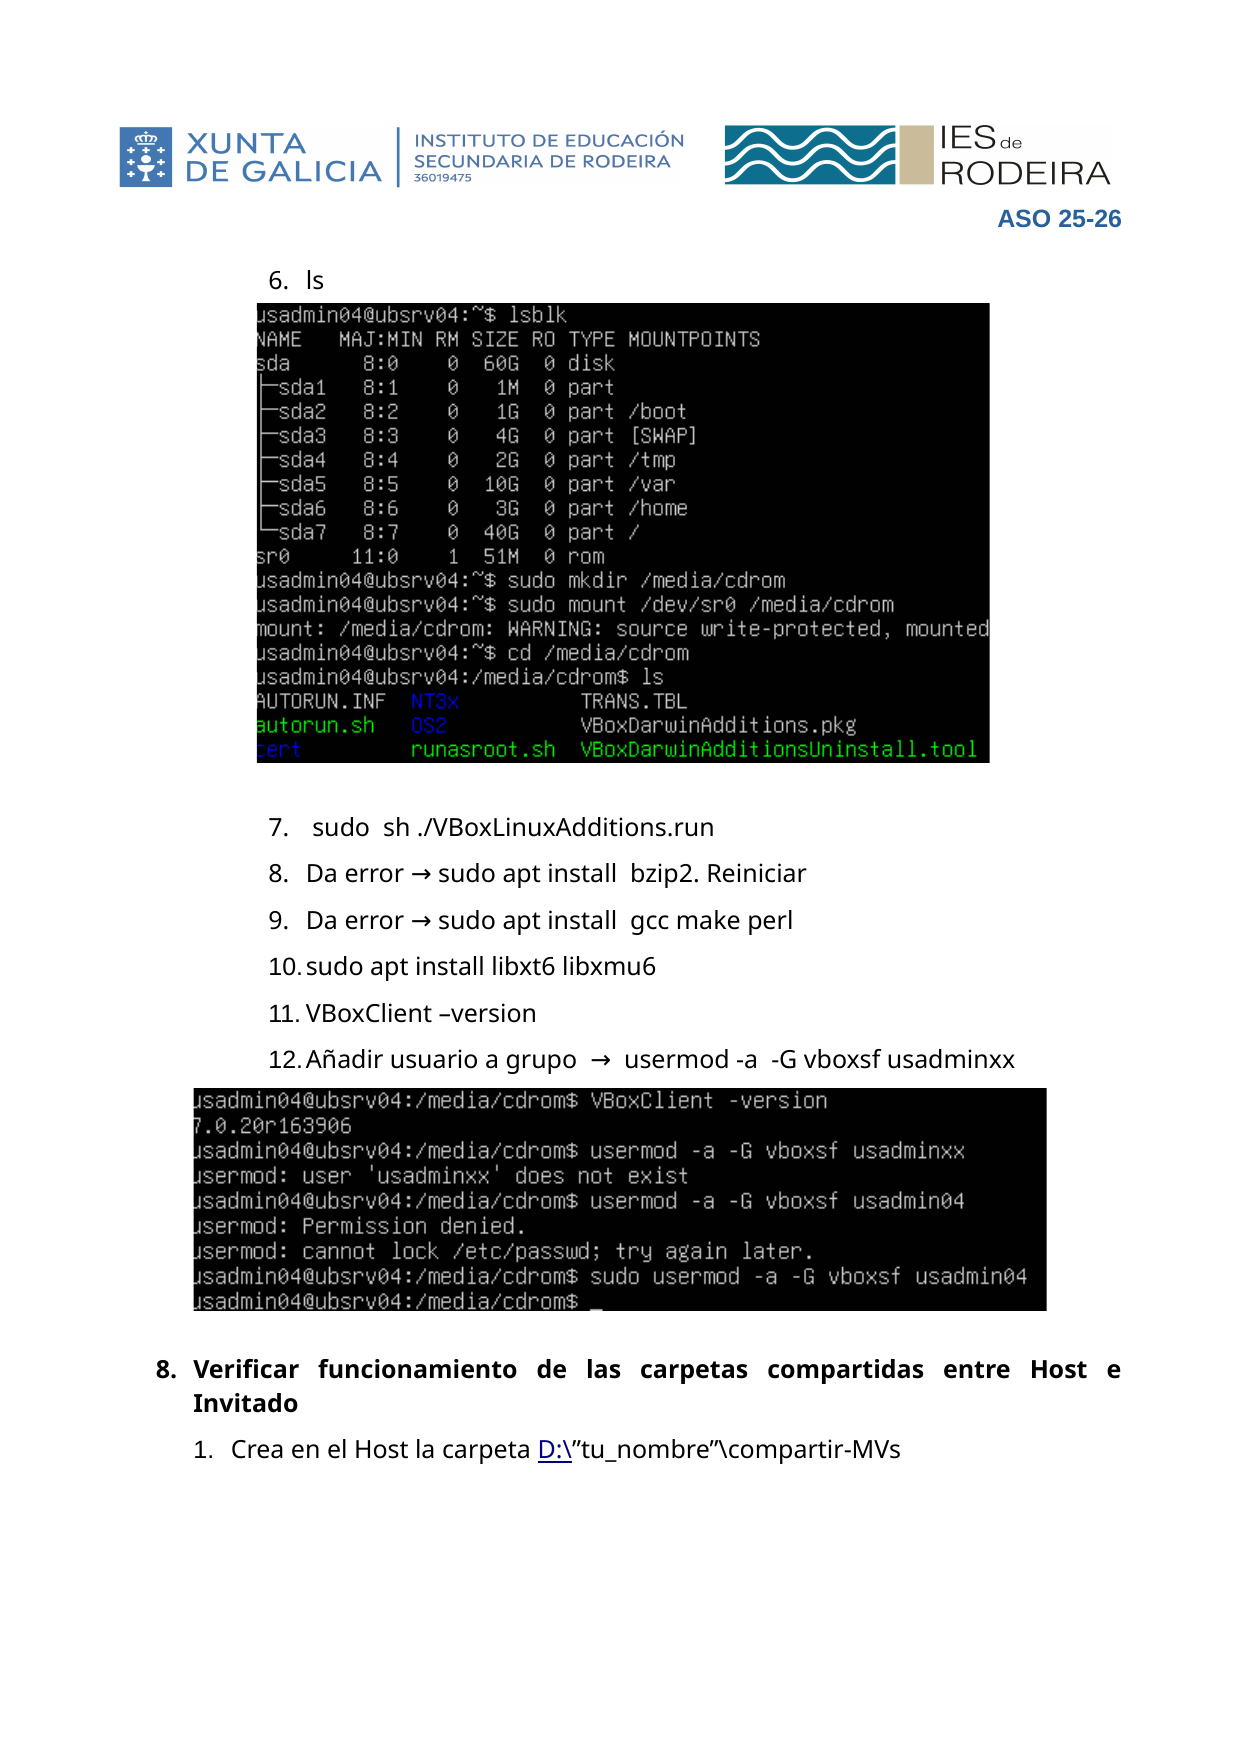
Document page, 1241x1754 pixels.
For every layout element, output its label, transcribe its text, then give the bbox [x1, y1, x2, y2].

list sudo sh ./VBoxLinuxAdditions.run [268, 809, 1122, 843]
list sudo apt install libxt6 libxmu6 [268, 949, 1122, 983]
list Da error → sudo apt install bzip2. Reiniciar [268, 856, 1122, 890]
list Da error → sudo apt install gcc make perl [268, 902, 1122, 937]
picture [256, 303, 990, 763]
picture [118, 126, 685, 188]
list Añadir usuario a grupo → usermod -a -G vboxsf usadminxx [268, 1042, 1122, 1076]
list ls [268, 263, 1122, 297]
picture [193, 1088, 1047, 1311]
picture [723, 124, 1115, 186]
list Crea en el Host la carpeta D:\”tu_nombre”\compartir-MVs [193, 1432, 1122, 1466]
list VBoxClient –version [268, 996, 1122, 1030]
list Verificar funcionamiento de las carpetas compartidas entre Host e Invitado [156, 1351, 1122, 1419]
